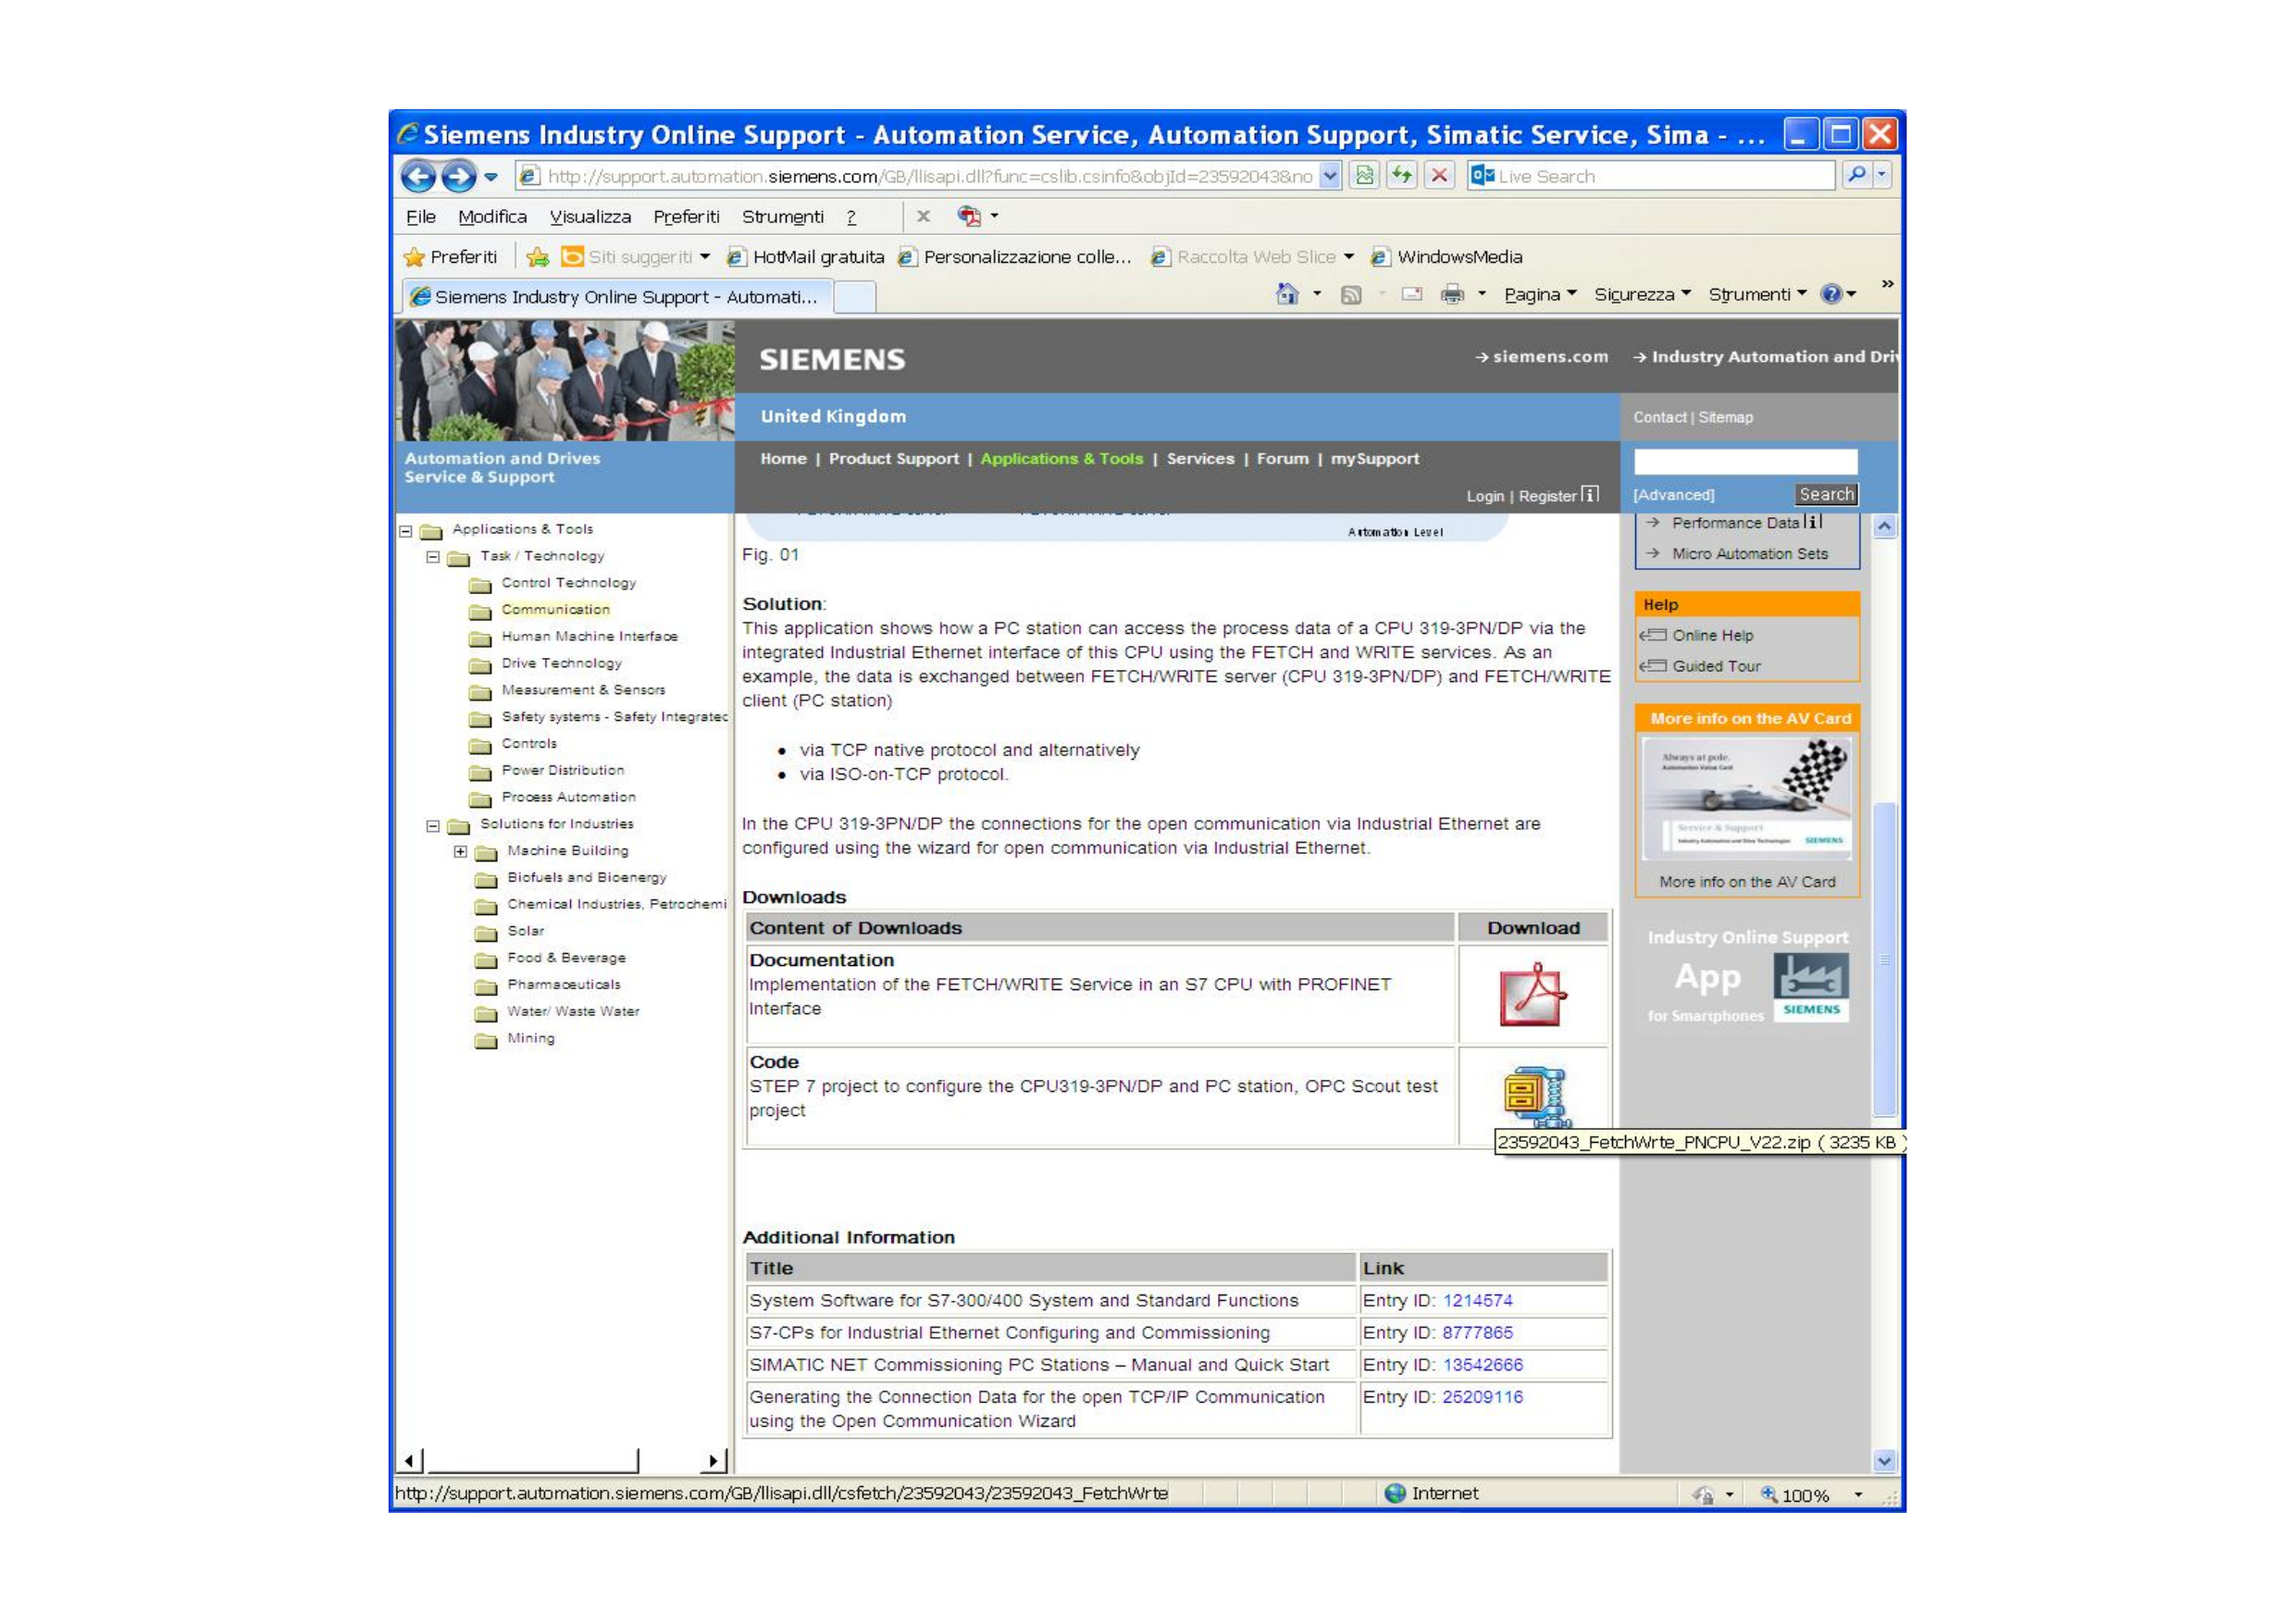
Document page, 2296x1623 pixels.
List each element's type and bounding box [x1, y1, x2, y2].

picture [388, 109, 1907, 1513]
